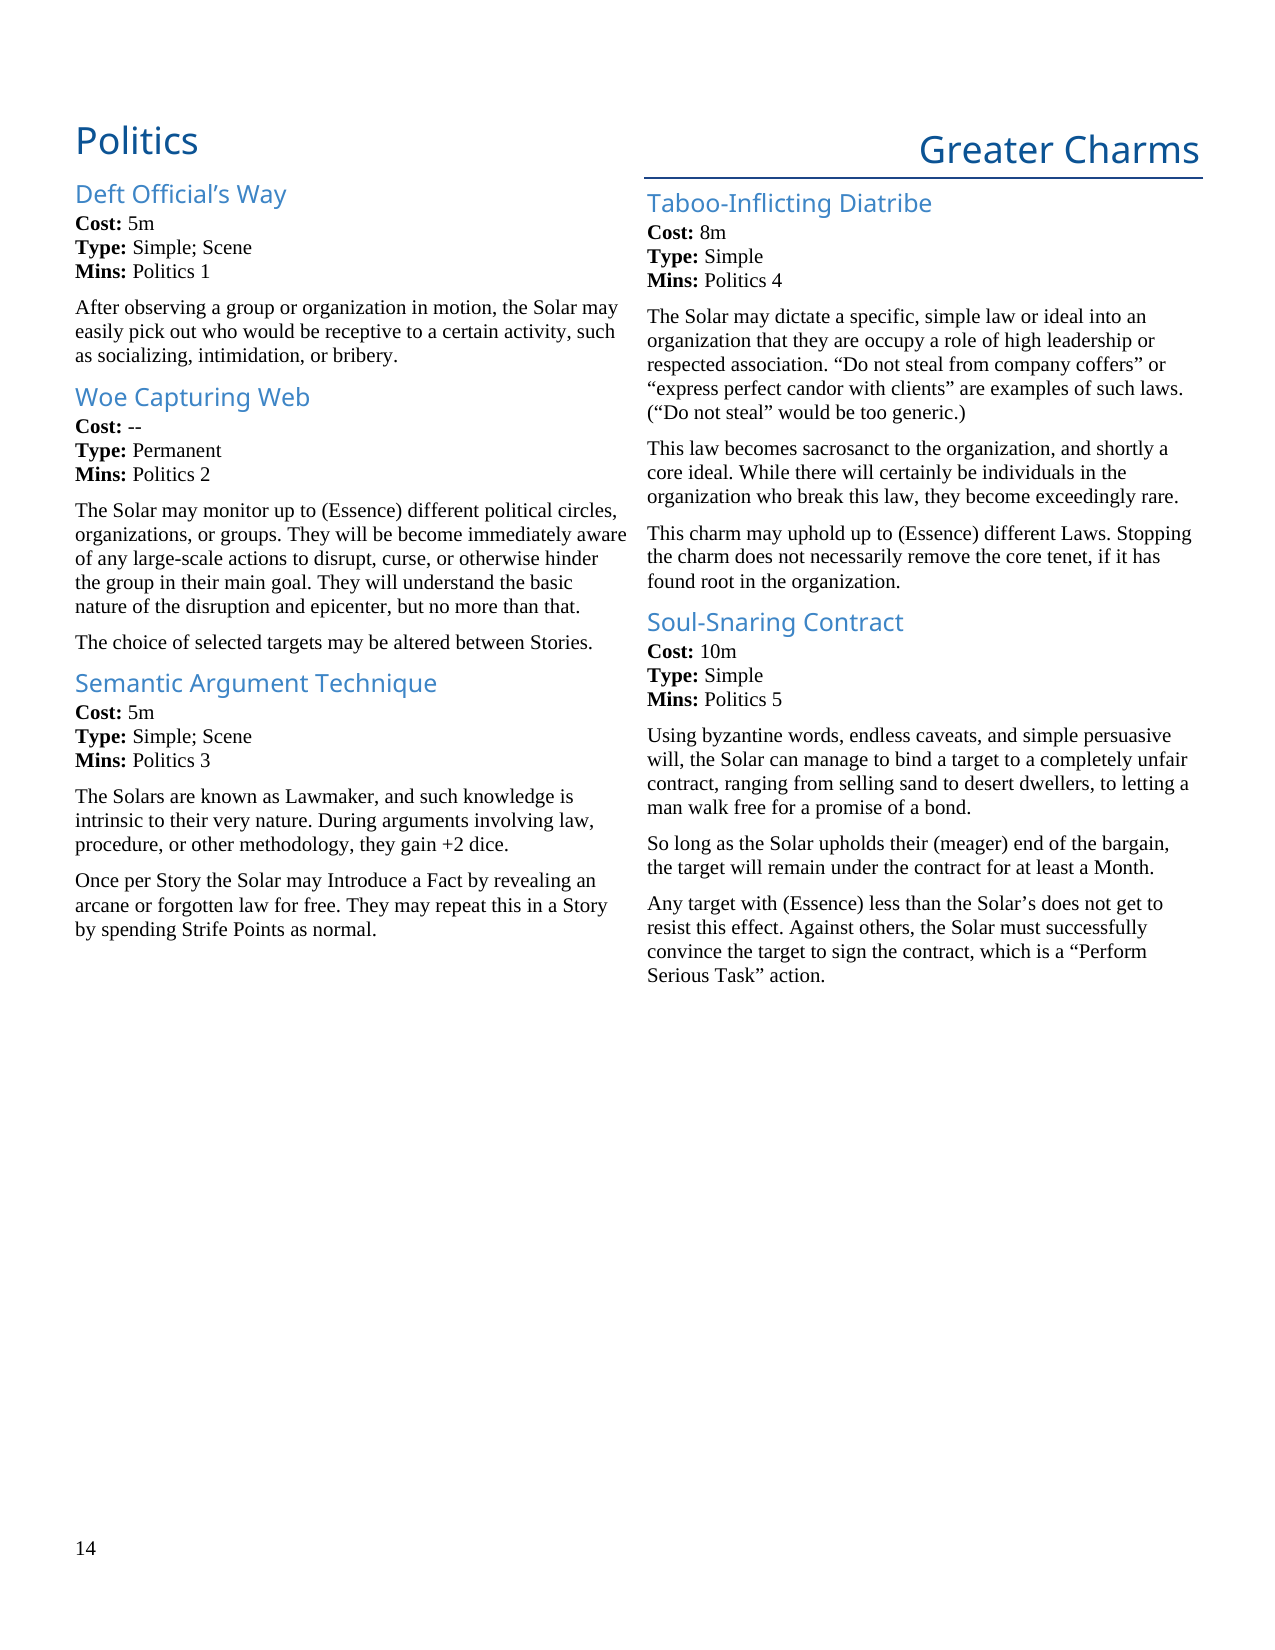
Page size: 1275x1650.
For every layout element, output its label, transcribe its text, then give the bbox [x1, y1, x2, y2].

subtitle Politics [75, 114, 628, 165]
text Cost: 5m Type: Simple; Scene Mins: Politics 1 [75, 211, 628, 283]
text Cost: -- Type: Permanent Mins: Politics 2 [75, 413, 628, 486]
text Cost: 10m Type: Simple Mins: Politics 5 [647, 639, 1200, 711]
text The choice of selected targets may be altered between Stories. [75, 630, 628, 654]
text The Solars are known as Lawmaker, and such knowledge is intrinsic to their very nature. During arguments involving law, procedure, or other methodology, they gain +2 dice. [75, 784, 628, 856]
text The Solar may dictate a specific, simple law or ideal into an organization that they are occupy a role of high leadership or respected association. “Do not steal from company coffers” or “express perfect candor with clients” are examples of such laws. (“Do not steal” would be too generic.) [647, 304, 1200, 424]
subtitle Woe Capturing Web [75, 379, 628, 413]
subtitle Semantic Argument Technique [75, 666, 628, 700]
subtitle Soul-Snaring Contract [647, 604, 1200, 639]
text This charm may uphold up to (Essence) different Laws. Stopping the charm does not necessarily remove the core tenet, if it has found root in the organization. [647, 520, 1200, 593]
text Using byzantine words, endless caveats, and simple persuasive will, the Solar can manage to bind a target to a completely unfair contract, ranging from selling sand to desert dwellers, to letting a man walk free for a promise of a bond. [647, 723, 1200, 819]
subtitle Deft Official’s Way [75, 177, 628, 211]
text So long as the Solar upholds their (meager) end of the bargain, the target will remain under the contract for at least a Month. [647, 831, 1200, 879]
subtitle Taboo-Inflicting Diatribe [647, 186, 1200, 220]
text This law becomes sacrosanct to the organization, and shortly a core ideal. While there will certainly be individuals in the organization who break this law, they become exceedingly rare. [647, 436, 1200, 508]
text Once per Story the Solar may Introduce a Fact by revealing an arcane or forgotten law for free. They may repeat this in a Story by spending Strife Points as normal. [75, 868, 628, 941]
text Cost: 8m Type: Simple Mins: Politics 4 [647, 220, 1200, 292]
text Any target with (Essence) less than the Solar’s does not get to resist this effect. Against others, the Solar must successfully convince the target to sign the contract, which is a “Perform Serious Task” action. [647, 891, 1200, 987]
text The Solar may monitor up to (Essence) different political circles, organizations, or groups. They will be become immediately aware of any large-scale actions to disrupt, curse, or otherwise hinder the group in their main goal. They will understand the basic nature of the disruption and epicenter, but no more than that. [75, 498, 628, 618]
subtitle Greater Charms [644, 120, 1203, 177]
text Cost: 5m Type: Simple; Scene Mins: Politics 3 [75, 700, 628, 772]
text After observing a group or organization in motion, the Solar may easily pick out who would be receptive to a certain activity, such as socializing, intimidation, or bribery. [75, 295, 628, 367]
